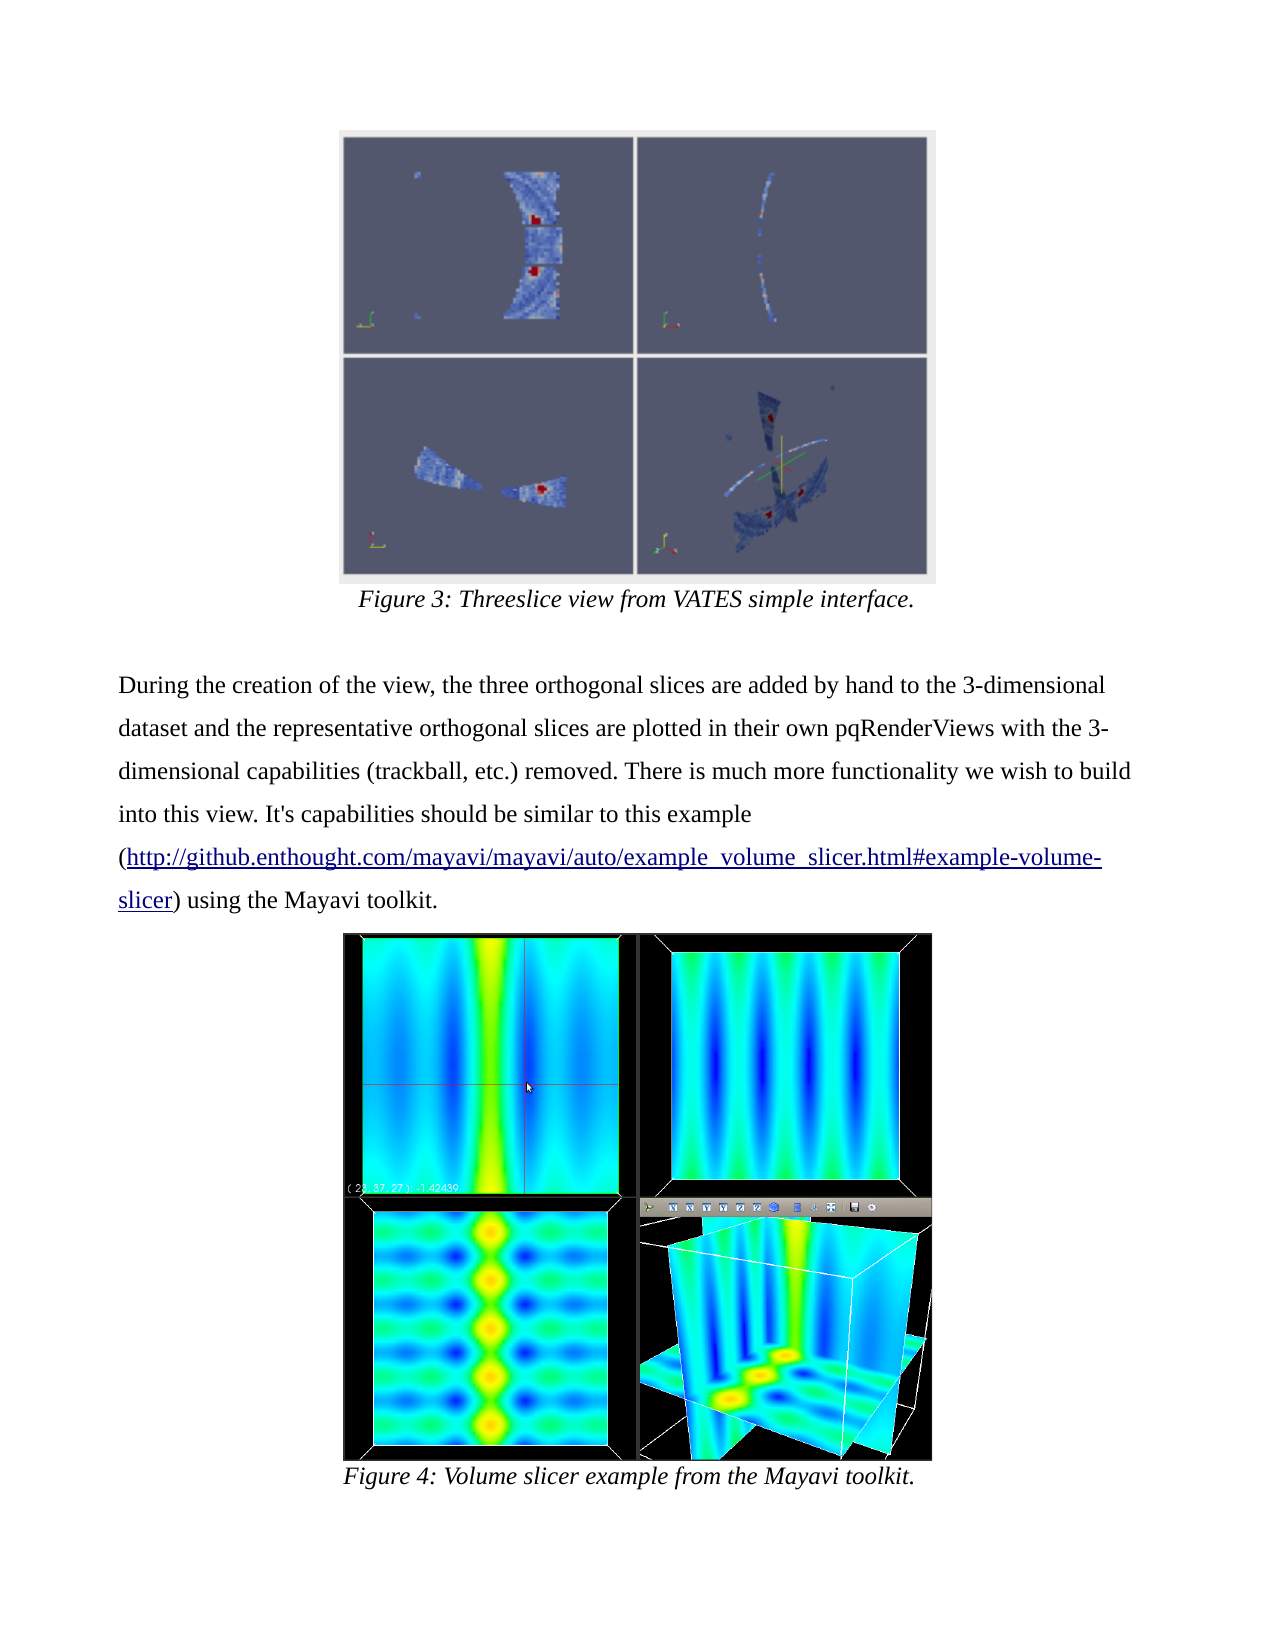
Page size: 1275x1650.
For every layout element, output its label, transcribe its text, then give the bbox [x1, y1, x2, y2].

picture [343, 933, 933, 1461]
text Figure 4: Volume slicer example from the Mayavi toolkit. [343, 1461, 932, 1490]
picture [339, 130, 936, 584]
text Figure 3: Threeslice view from VATES simple interface. [339, 584, 936, 612]
text During the creation of the view, the three orthogonal slices are added by hand to the 3-dimensional dataset and the representative orthogonal slices are plotted in their own pqRenderViews with the 3-dimensional capabilities (trackball, etc.) removed. There is much more functionality we wish to build into this view. It's capabilities should be similar to this example (http://github.enthought.com/mayavi/mayavi/auto/example_volume_slicer.html#example-volume-slicer) using the Mayavi toolkit. [118, 670, 1157, 914]
